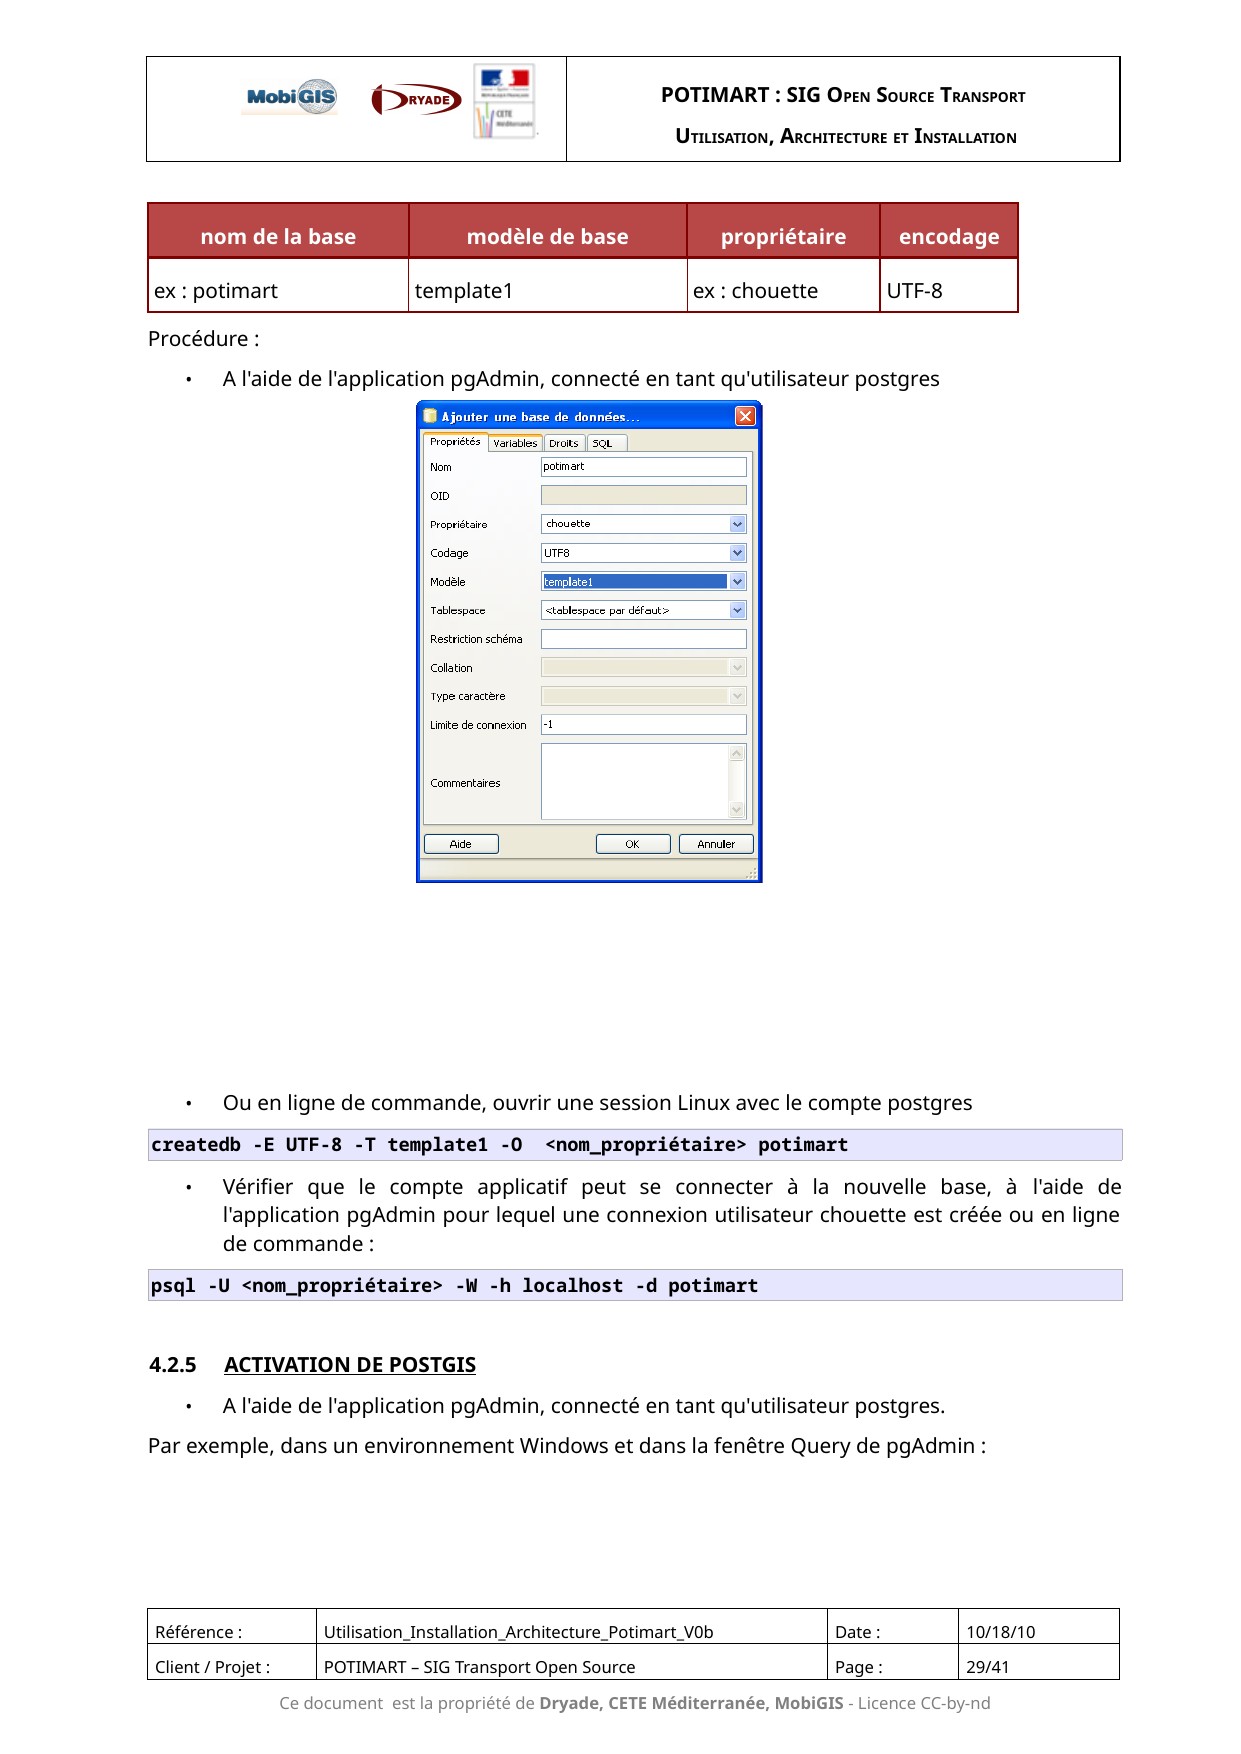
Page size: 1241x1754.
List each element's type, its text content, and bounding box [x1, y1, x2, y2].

table_cell template1 [409, 259, 687, 311]
text psql -U <nom_propriétaire> -W -h localhost -d potimart [149, 1270, 1122, 1300]
text Par exemple, dans un environnement Windows et dans la fenêtre Query de pgAdmin : [148, 1431, 1122, 1459]
subtitle Activation de POSTGIS [149, 1341, 1122, 1378]
picture [370, 84, 462, 115]
text Procédure : [148, 324, 1122, 353]
picture [241, 78, 338, 115]
list A l'aide de l'application pgAdmin, connecté en tant qu'utilisateur postgres [185, 364, 1122, 393]
table_header propriétaire [688, 204, 879, 256]
table_cell UTF-8 [881, 259, 1017, 311]
list Vérifier que le compte applicatif peut se connecter à la nouvelle base, à l'aide de l'application pgAdmin pour lequel une connexion utilisateur chouette est créée ou en ligne de commande : [185, 1172, 1122, 1257]
table_cell ex : chouette [688, 259, 879, 311]
picture [472, 62, 539, 141]
table_header modèle de base [410, 204, 686, 256]
table_header nom de la base [149, 204, 408, 256]
picture [416, 400, 763, 883]
text createdb -E UTF-8 -T template1 -O <nom_propriétaire> potimart [149, 1130, 1122, 1160]
table_cell ex : potimart [149, 259, 408, 311]
list A l'aide de l'application pgAdmin, connecté en tant qu'utilisateur postgres. [185, 1391, 1122, 1419]
table_header encodage [881, 204, 1017, 256]
list Ou en ligne de commande, ouvrir une session Linux avec le compte postgres [185, 1088, 1122, 1117]
